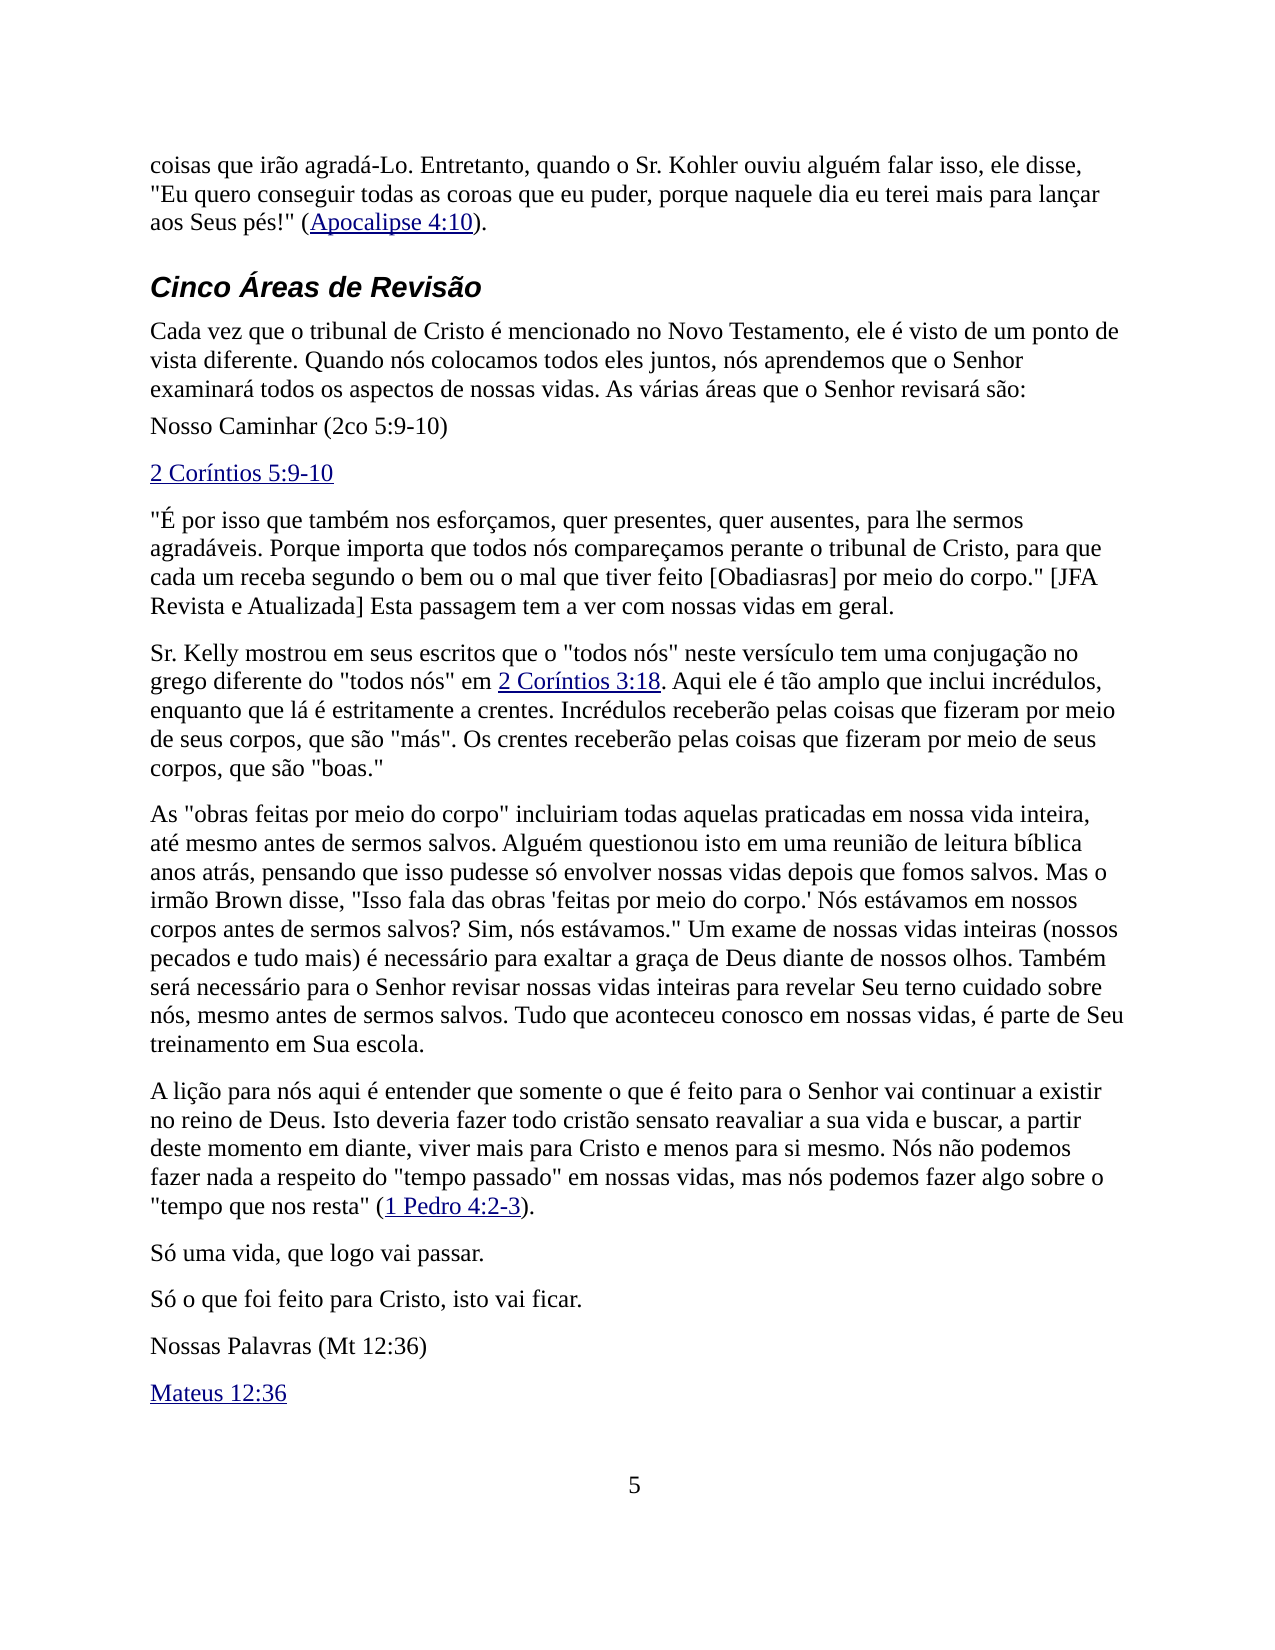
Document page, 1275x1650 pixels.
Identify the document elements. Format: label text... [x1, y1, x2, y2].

text "É por isso que também nos esforçamos, quer presentes, quer ausentes, para lhe sermos agradáveis. Porque importa que todos nós compareçamos perante o tribunal de Cristo, para que cada um receba segundo o bem ou o mal que tiver feito [Obadiasras] por meio do corpo." [JFA Revista e Atualizada] Esta passagem tem a ver com nossas vidas em geral. [150, 505, 1125, 620]
subtitle Cinco Áreas de Revisão [150, 270, 1125, 304]
text Mateus 12:36 [150, 1378, 1125, 1406]
text coisas que irão agradá-Lo. Entretanto, quando o Sr. Kohler ouviu alguém falar isso, ele disse, "Eu quero conseguir todas as coroas que eu puder, porque naquele dia eu terei mais para lançar aos Seus pés!" (Apocalipse 4:10). [150, 150, 1125, 236]
text Cada vez que o tribunal de Cristo é mencionado no Novo Testamento, ele é visto de um ponto de vista diferente. Quando nós colocamos todos eles juntos, nós aprendemos que o Senhor examinará todos os aspectos de nossas vidas. As várias áreas que o Senhor revisará são: [150, 316, 1125, 402]
text A lição para nós aqui é entender que somente o que é feito para o Senhor vai continuar a existir no reino de Deus. Isto deveria fazer todo cristão sensato reavaliar a sua vida e buscar, a partir deste momento em diante, viver mais para Cristo e menos para si mesmo. Nós não podemos fazer nada a respeito do "tempo passado" em nossas vidas, mas nós podemos fazer algo sobre o "tempo que nos resta" (1 Pedro 4:2-3). [150, 1076, 1125, 1220]
text 2 Coríntios 5:9-10 [150, 458, 1125, 487]
text Só o que foi feito para Cristo, isto vai ficar. [150, 1284, 1125, 1313]
text Nosso Caminhar (2co 5:9-10) [150, 411, 1125, 440]
text Sr. Kelly mostrou em seus escritos que o "todos nós" neste versículo tem uma conjugação no grego diferente do "todos nós" em 2 Coríntios 3:18. Aqui ele é tão amplo que inclui incrédulos, enquanto que lá é estritamente a crentes. Incrédulos receberão pelas coisas que fizeram por meio de seus corpos, que são "más". Os crentes receberão pelas coisas que fizeram por meio de seus corpos, que são "boas." [150, 638, 1125, 781]
text Só uma vida, que logo vai passar. [150, 1238, 1125, 1266]
text As "obras feitas por meio do corpo" incluiriam todas aquelas praticadas em nossa vida inteira, até mesmo antes de sermos salvos. Alguém questionou isto em uma reunião de leitura bíblica anos atrás, pensando que isso pudesse só envolver nossas vidas depois que fomos salvos. Mas o irmão Brown disse, "Isso fala das obras 'feitas por meio do corpo.' Nós estávamos em nossos corpos antes de sermos salvos? Sim, nós estávamos." Um exame de nossas vidas inteiras (nossos pecados e tudo mais) é necessário para exaltar a graça de Deus diante de nossos olhos. Também será necessário para o Senhor revisar nossas vidas inteiras para revelar Seu terno cuidado sobre nós, mesmo antes de sermos salvos. Tudo que aconteceu conosco em nossas vidas, é parte de Seu treinamento em Sua escola. [150, 799, 1125, 1058]
text Nossas Palavras (Mt 12:36) [150, 1331, 1125, 1360]
